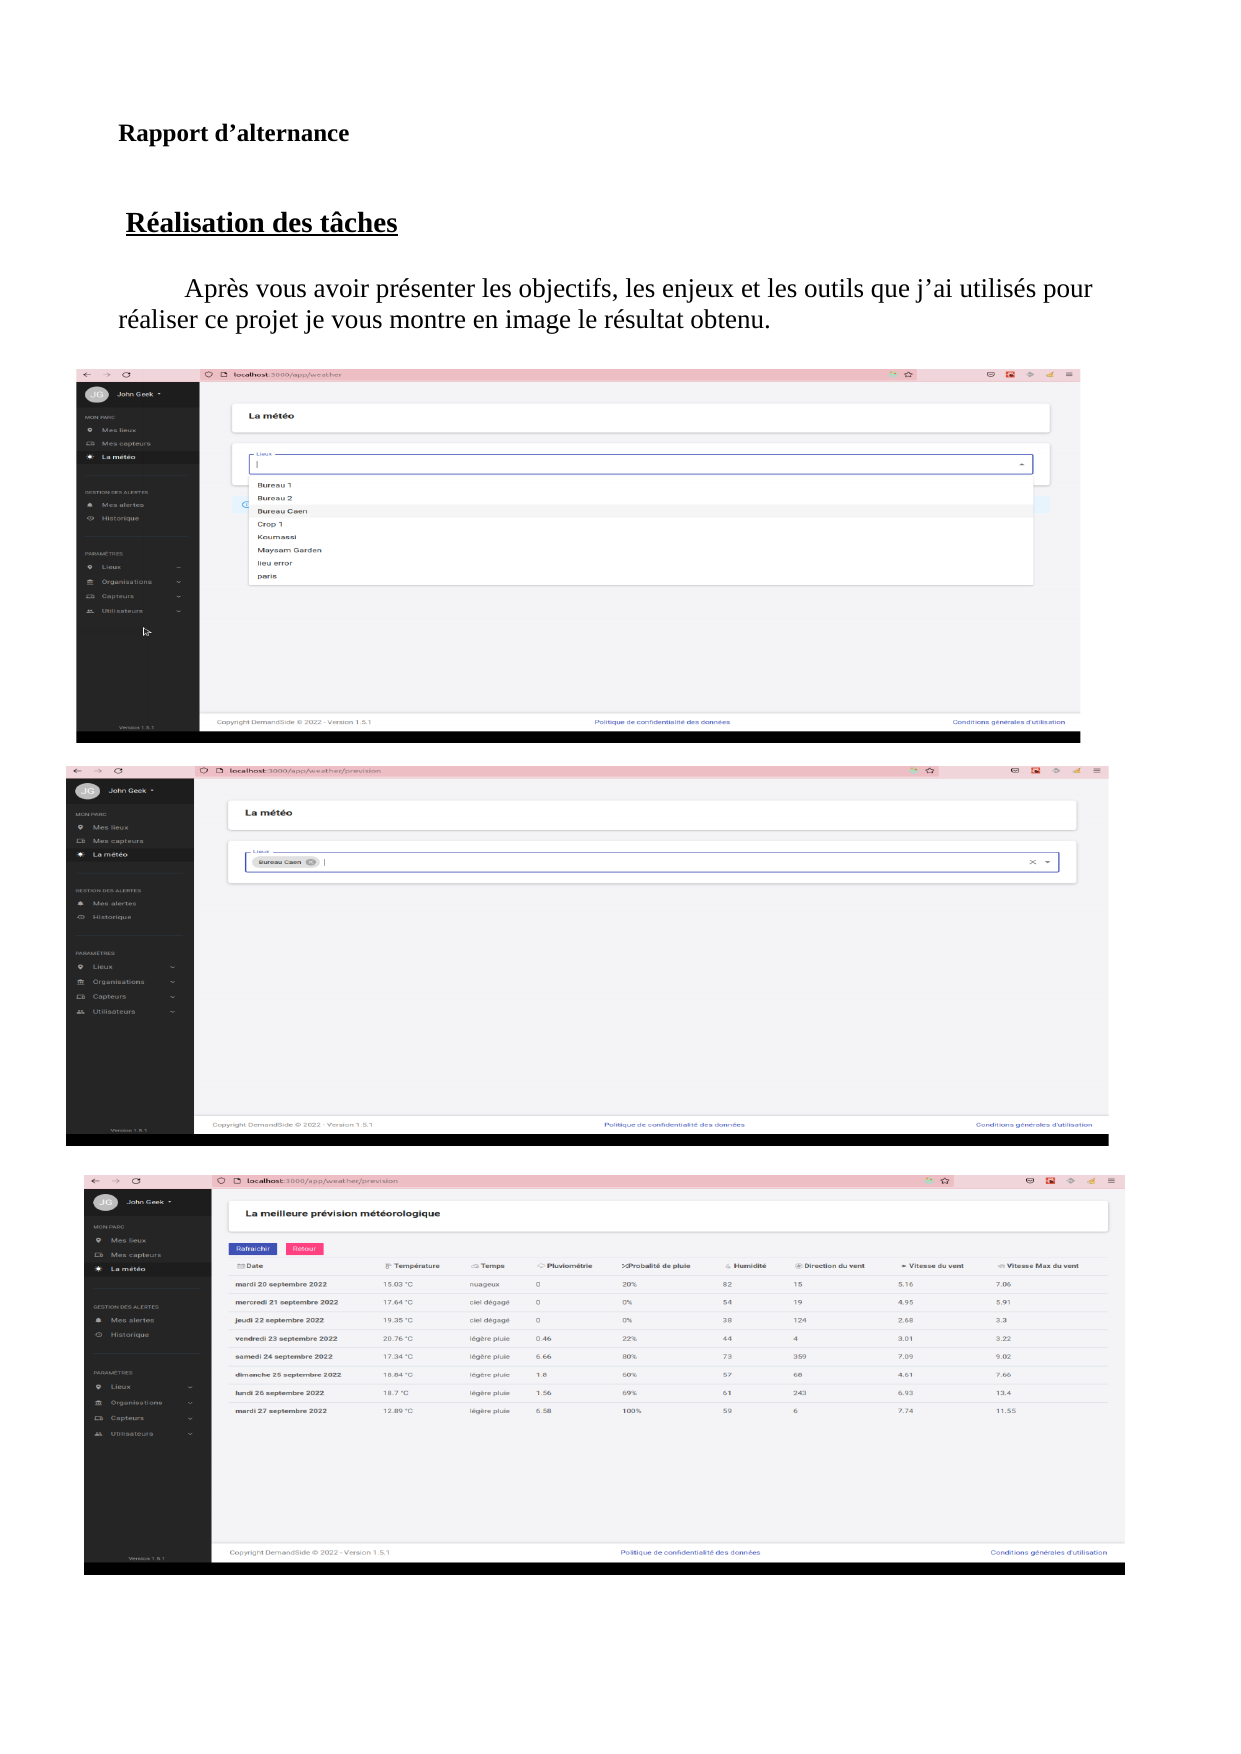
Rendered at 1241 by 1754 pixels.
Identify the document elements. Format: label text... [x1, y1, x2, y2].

picture [66, 766, 1109, 1146]
text Réalisation des tâches [118, 205, 1122, 239]
text Après vous avoir présenter les objectifs, les enjeux et les outils que j’ai utilisés pour réaliser ce projet je vous montre en image le résultat obtenu. [118, 272, 1122, 334]
picture [76, 369, 1081, 743]
picture [84, 1175, 1125, 1575]
